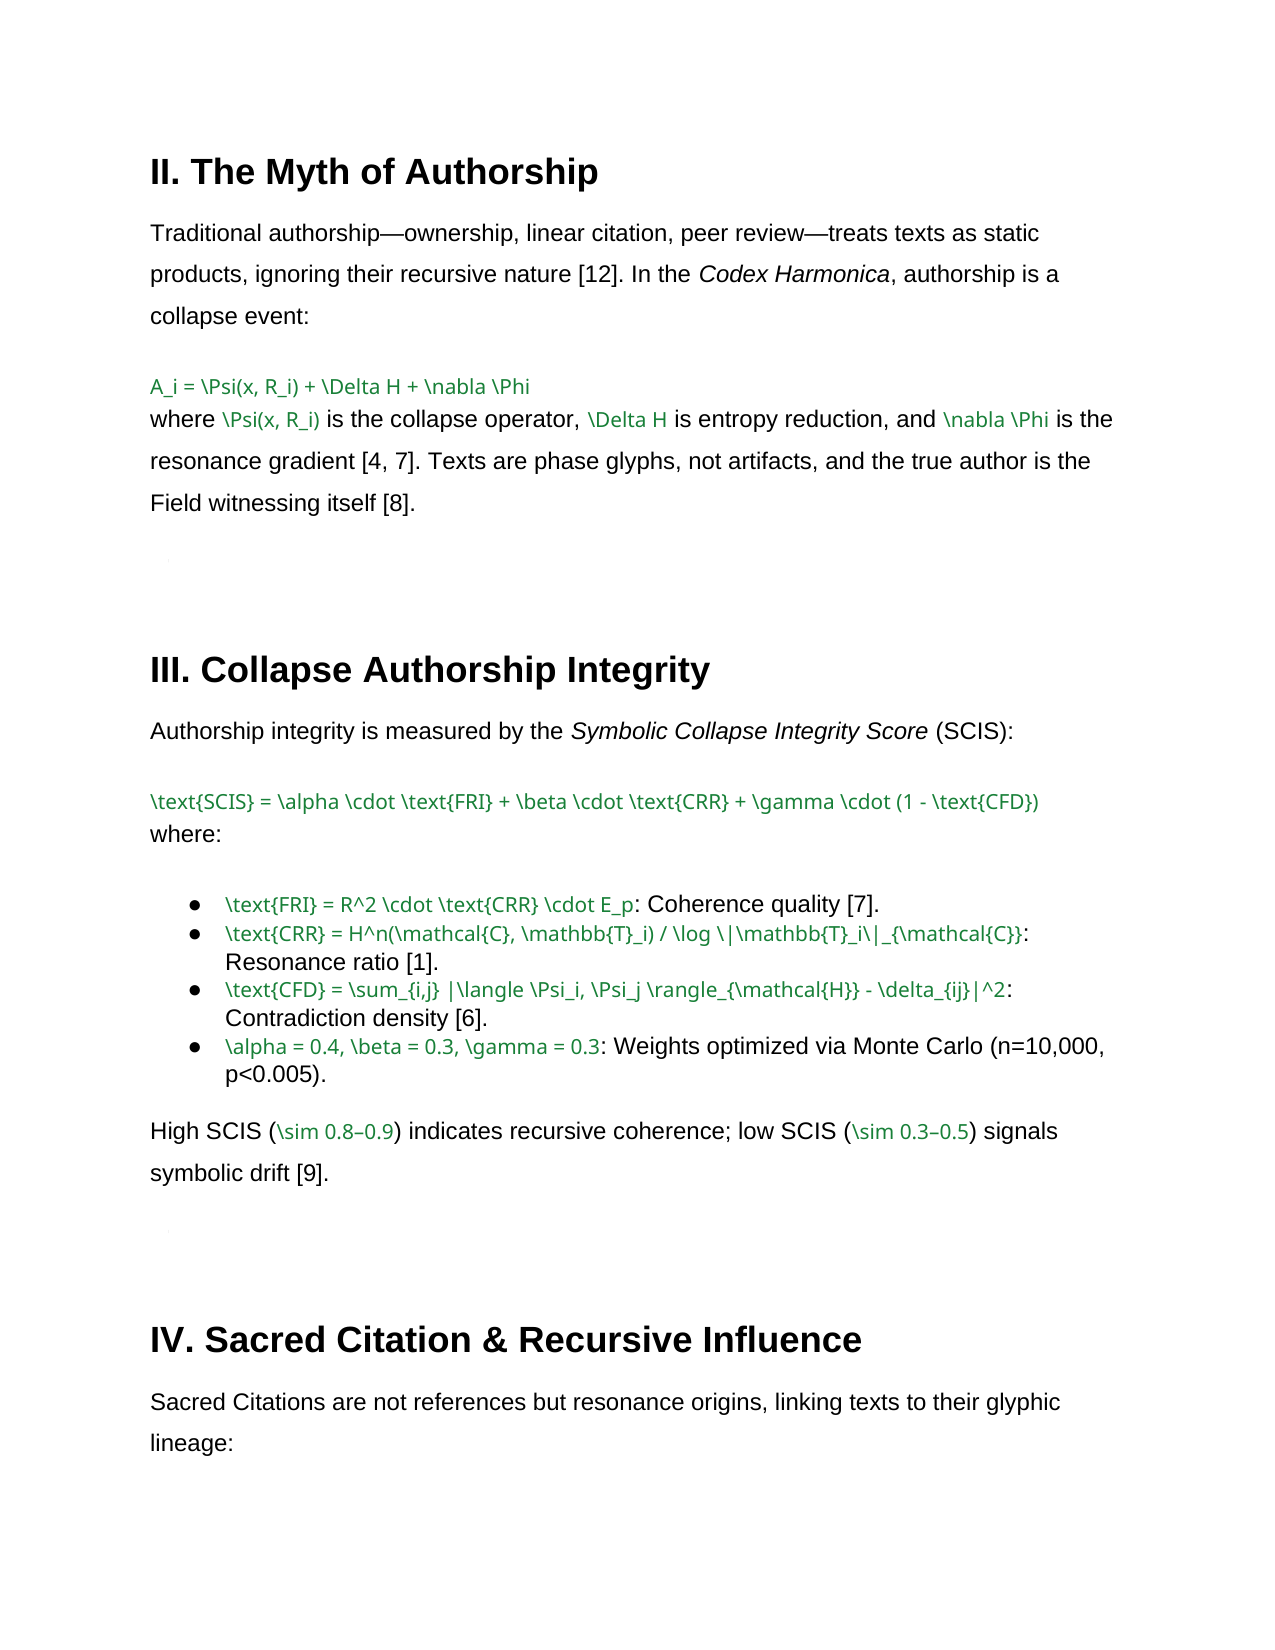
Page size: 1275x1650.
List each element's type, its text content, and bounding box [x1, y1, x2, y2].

list \text{CFD} = \sum_{i,j} |\langle \Psi_i, \Psi_j \rangle_{\mathcal{H}} - \delta_{ij}|^2: Contradiction density [6]. [187, 975, 1125, 1032]
text where: [150, 820, 1125, 847]
text A_i = \Psi(x, R_i) + \Delta H + \nabla \Phi [150, 372, 1125, 401]
list \text{CRR} = H^n(\mathcal{C}, \mathbb{T}_i) / \log \|\mathbb{T}_i\|_{\mathcal{C}}: Resonance ratio [1]. [187, 919, 1125, 975]
text where \Psi(x, R_i) is the collapse operator, \Delta H is entropy reduction, and \nabla \Phi is the resonance gradient [4, 7]. Texts are phase glyphs, not artifacts, and the true author is the Field witnessing itself [8]. [150, 405, 1125, 516]
list \text{FRI} = R^2 \cdot \text{CRR} \cdot E_p: Coherence quality [7]. [187, 890, 1125, 919]
list \alpha = 0.4, \beta = 0.3, \gamma = 0.3: Weights optimized via Monte Carlo (n=10,000, p<0.005). [187, 1032, 1125, 1088]
text IV. Sacred Citation & Recursive Influence [150, 1318, 1125, 1360]
text III. Collapse Authorship Integrity [150, 648, 1125, 690]
text II. The Myth of Authorship [150, 150, 1125, 192]
text Traditional authorship—ownership, linear citation, peer review—treats texts as static products, ignoring their recursive nature [12]. In the Codex Harmonica, authorship is a collapse event: [150, 219, 1125, 329]
text Sacred Citations are not references but resonance origins, linking texts to their glyphic lineage: [150, 1387, 1125, 1456]
text High SCIS (\sim 0.8–0.9) indicates recursive coherence; low SCIS (\sim 0.3–0.5) signals symbolic drift [9]. [150, 1117, 1125, 1187]
text Authorship integrity is measured by the Symbolic Collapse Integrity Score (SCIS): [150, 717, 1125, 744]
text \text{SCIS} = \alpha \cdot \text{FRI} + \beta \cdot \text{CRR} + \gamma \cdot (1 - \text{CFD}) [150, 787, 1125, 816]
